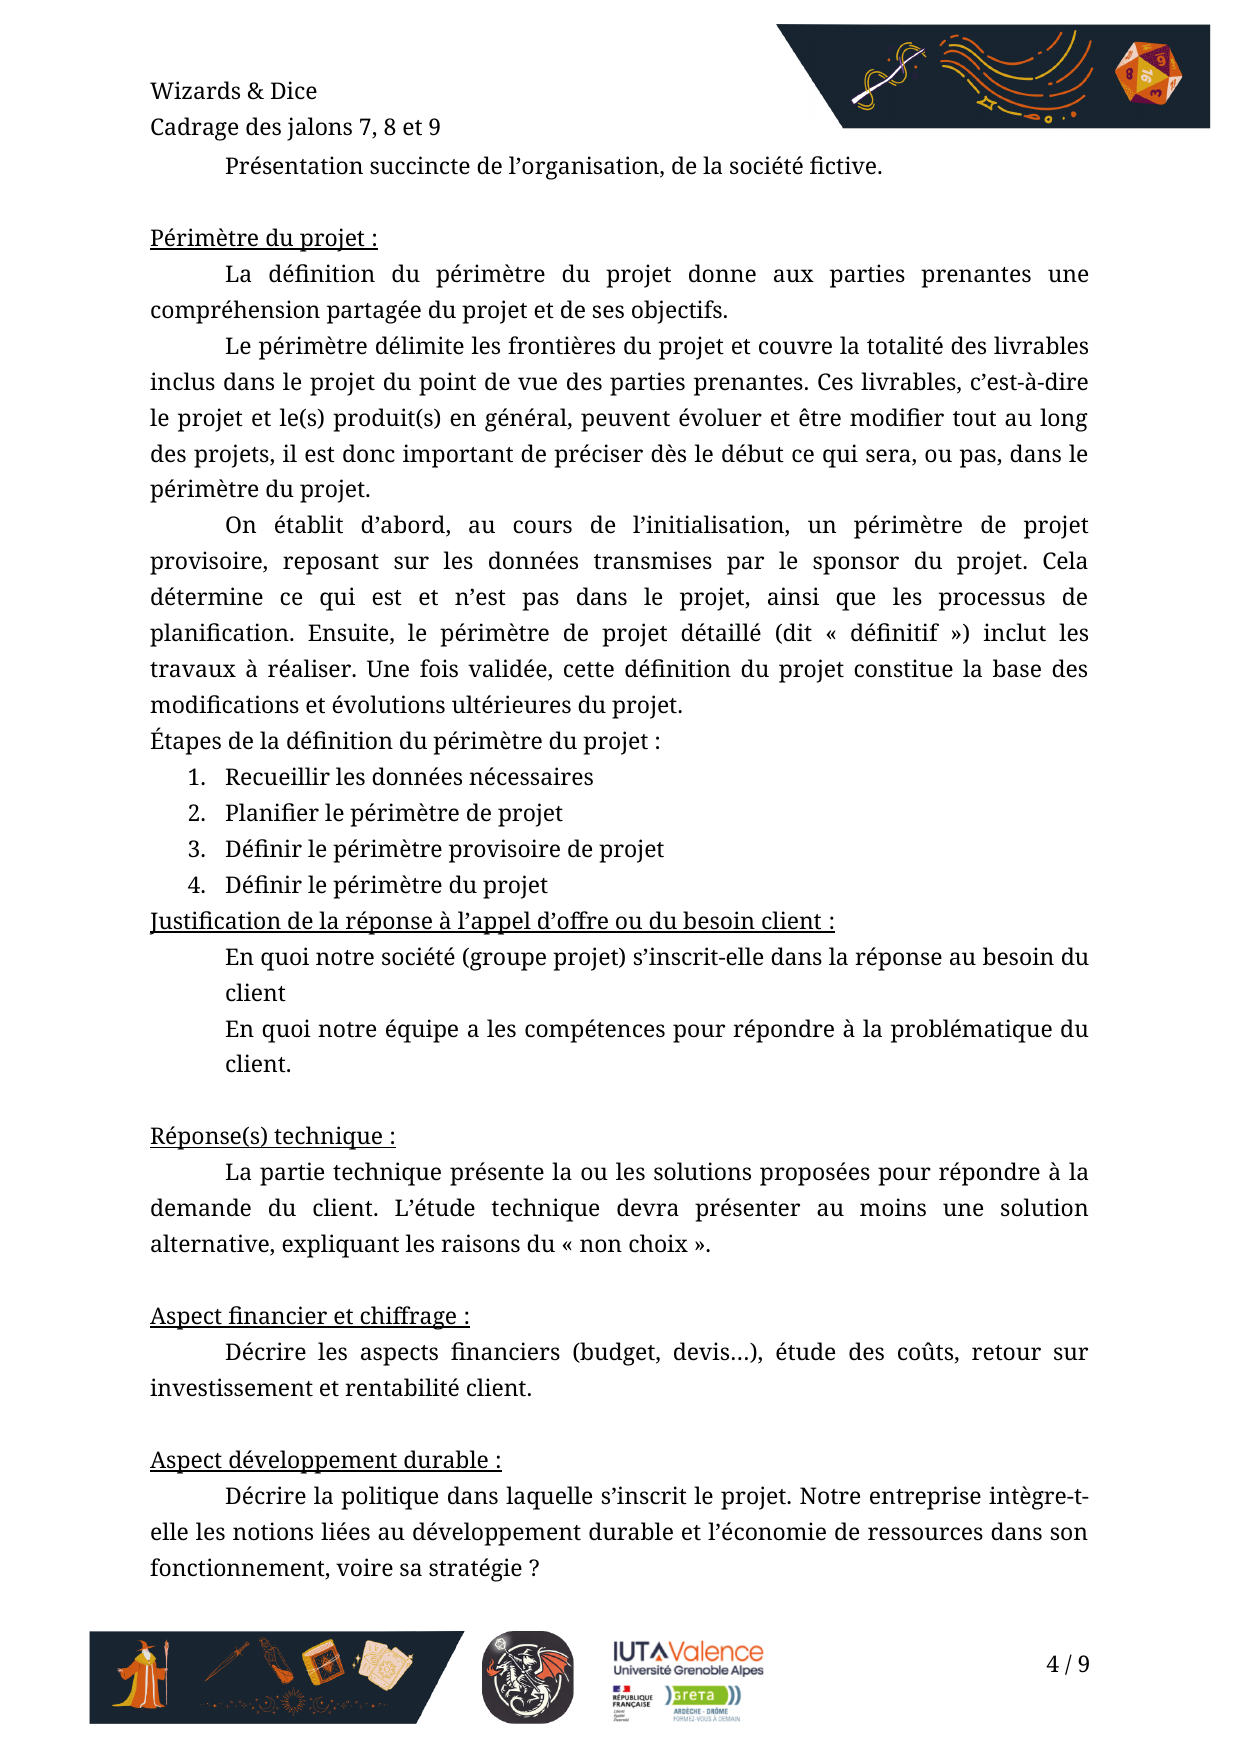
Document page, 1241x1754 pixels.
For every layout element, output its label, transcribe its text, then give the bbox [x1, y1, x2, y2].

text Aspect financier et chiffrage : [150, 1300, 1090, 1331]
text Décrire les aspects financiers (budget, devis…), étude des coûts, retour sur investissement et rentabilité client. [150, 1336, 1090, 1403]
picture [771, 21, 1218, 131]
text En quoi notre société (groupe projet) s’inscrit-elle dans la réponse au besoin du client [225, 941, 1090, 1008]
text En quoi notre équipe a les compétences pour répondre à la problématique du client. [225, 1012, 1090, 1080]
text Réponse(s) technique : [150, 1120, 1090, 1152]
text La partie technique présente la ou les solutions proposées pour répondre à la demande du client. L’étude technique devra présenter au moins une solution alternative, expliquant les raisons du « non choix ». [150, 1156, 1090, 1259]
list Définir le périmètre du projet [187, 869, 1090, 900]
text Périmètre du projet : [150, 222, 1090, 253]
text Étapes de la définition du périmètre du projet : [150, 725, 1090, 756]
text Décrire la politique dans laquelle s’inscrit le projet. Notre entreprise intègre-t-elle les notions liées au développement durable et l’économie de ressources dans son fonctionnement, voire sa stratégie ? [150, 1480, 1090, 1583]
text Justification de la réponse à l’appel d’offre ou du besoin client : [150, 905, 1090, 936]
text Présentation succincte de l’organisation, de la société fictive. [150, 150, 1090, 181]
picture [81, 1620, 788, 1733]
list Recueillir les données nécessaires [187, 761, 1090, 792]
text Le périmètre délimite les frontières du projet et couvre la totalité des livrables inclus dans le projet du point de vue des parties prenantes. Ces livrables, c’est-à-dire le projet et le(s) produit(s) en général, peuvent évoluer et être modifier tout au long des projets, il est donc important de préciser dès le début ce qui sera, ou pas, dans le périmètre du projet. [150, 330, 1090, 505]
text On établit d’abord, au cours de l’initialisation, un périmètre de projet provisoire, reposant sur les données transmises par le sponsor du projet. Cela détermine ce qui est et n’est pas dans le projet, ainsi que les processus de planification. Ensuite, le périmètre de projet détaillé (dit « définitif ») inclut les travaux à réaliser. Une fois validée, cette définition du projet constitue la base des modifications et évolutions ultérieures du projet. [150, 509, 1090, 720]
text La définition du périmètre du projet donne aux parties prenantes une compréhension partagée du projet et de ses objectifs. [150, 258, 1090, 325]
text Aspect développement durable : [150, 1444, 1090, 1475]
list Planifier le périmètre de projet [187, 797, 1090, 828]
list Définir le périmètre provisoire de projet [187, 833, 1090, 864]
